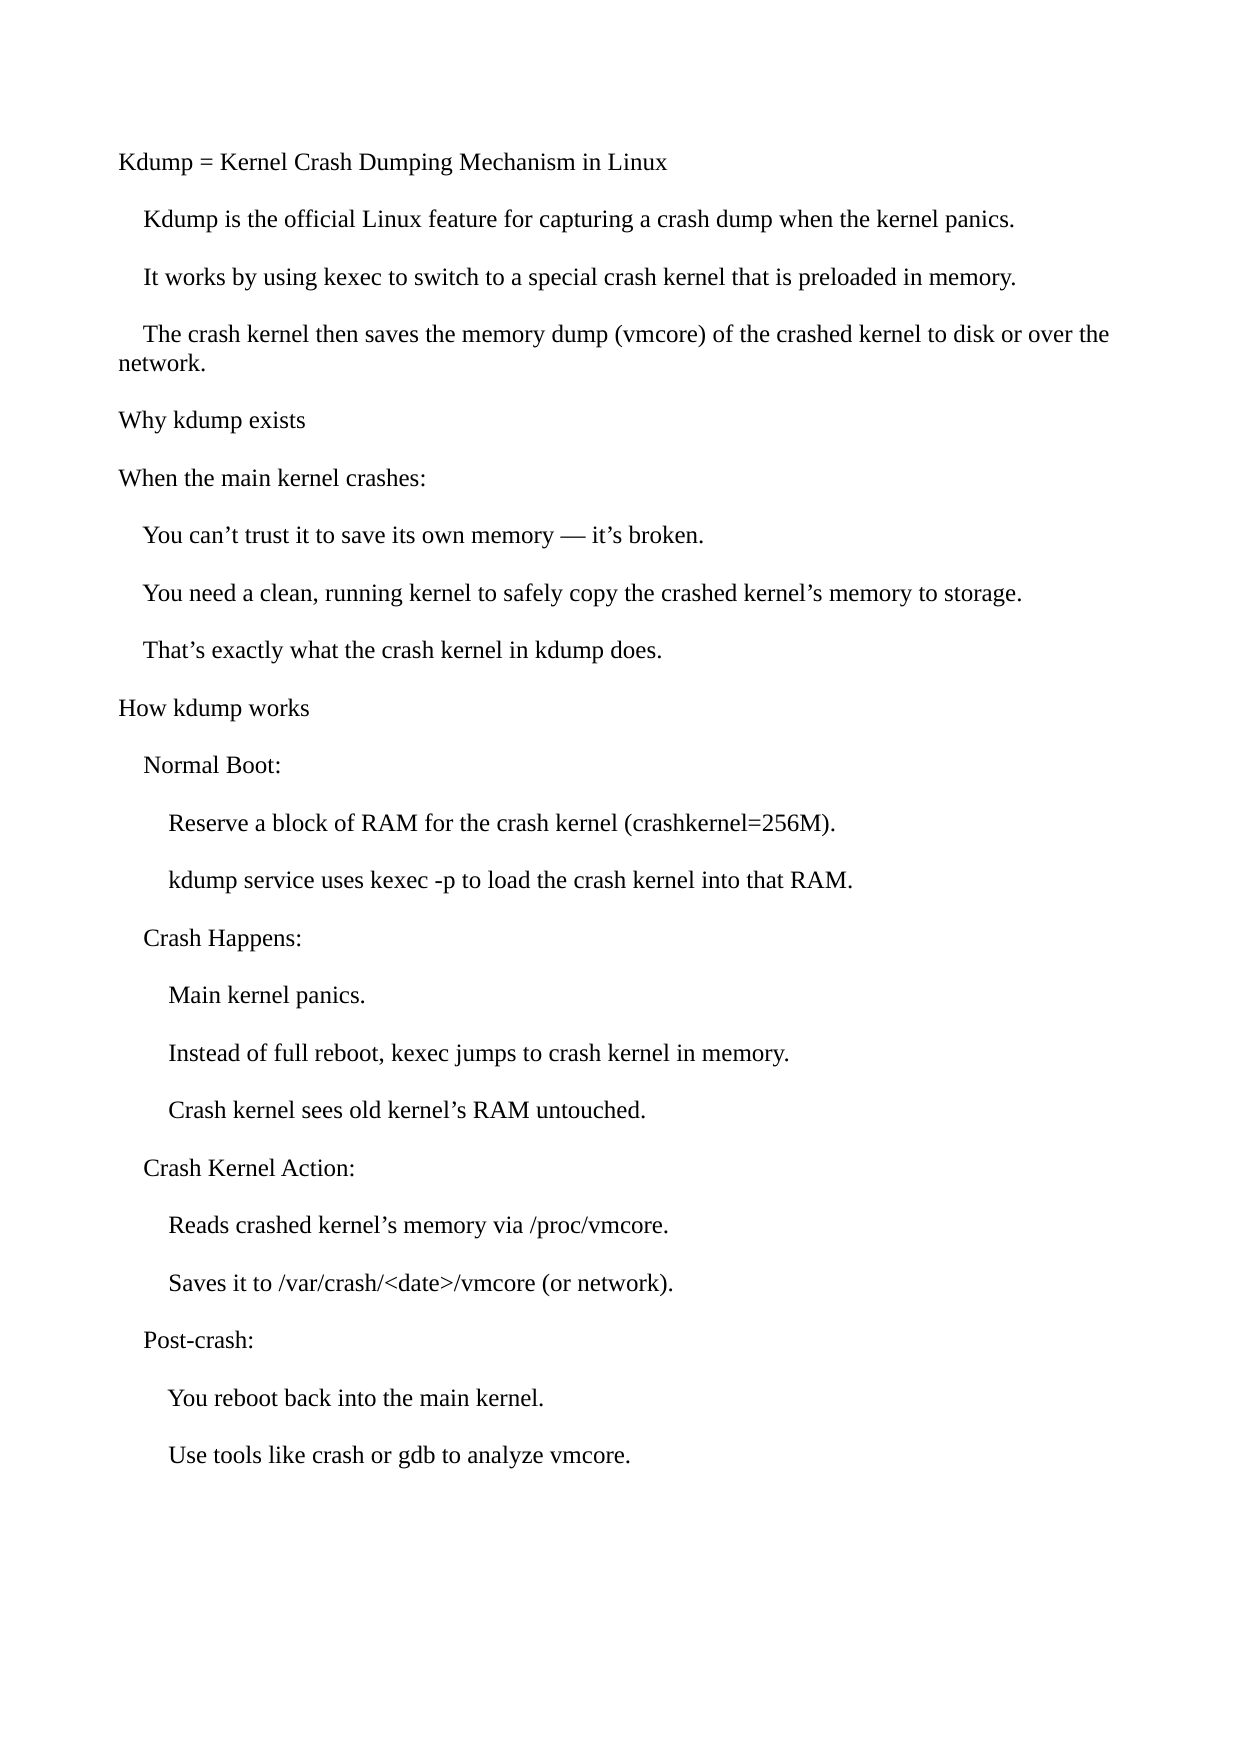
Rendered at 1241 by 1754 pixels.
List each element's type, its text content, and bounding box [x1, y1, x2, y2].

text Reads crashed kernel’s memory via /proc/vmcore. [118, 1211, 1122, 1239]
text Crash Happens: [118, 923, 1122, 952]
text You can’t trust it to save its own memory — it’s broken. [118, 521, 1122, 549]
text That’s exactly what the crash kernel in kdump does. [118, 636, 1122, 664]
text Reserve a block of RAM for the crash kernel (crashkernel=256M). [118, 808, 1122, 837]
text Why kdump exists [118, 406, 1122, 434]
text The crash kernel then saves the memory dump (vmcore) of the crashed kernel to disk or over the network. [118, 319, 1122, 377]
text Post-crash: [118, 1326, 1122, 1354]
text Kdump = Kernel Crash Dumping Mechanism in Linux [118, 147, 1122, 176]
text kdump service uses kexec -p to load the crash kernel into that RAM. [118, 866, 1122, 894]
text You reboot back into the main kernel. [118, 1383, 1122, 1412]
text Use tools like crash or gdb to analyze vmcore. [118, 1441, 1122, 1469]
text Crash kernel sees old kernel’s RAM untouched. [118, 1096, 1122, 1124]
text Main kernel panics. [118, 981, 1122, 1009]
text Crash Kernel Action: [118, 1153, 1122, 1182]
text Normal Boot: [118, 751, 1122, 779]
text When the main kernel crashes: [118, 463, 1122, 492]
text It works by using kexec to switch to a special crash kernel that is preloaded in memory. [118, 262, 1122, 291]
text Kdump is the official Linux feature for capturing a crash dump when the kernel panics. [118, 204, 1122, 233]
text Instead of full reboot, kexec jumps to crash kernel in memory. [118, 1038, 1122, 1067]
text You need a clean, running kernel to safely copy the crashed kernel’s memory to storage. [118, 578, 1122, 607]
text How kdump works [118, 693, 1122, 722]
text Saves it to /var/crash/<date>/vmcore (or network). [118, 1268, 1122, 1297]
